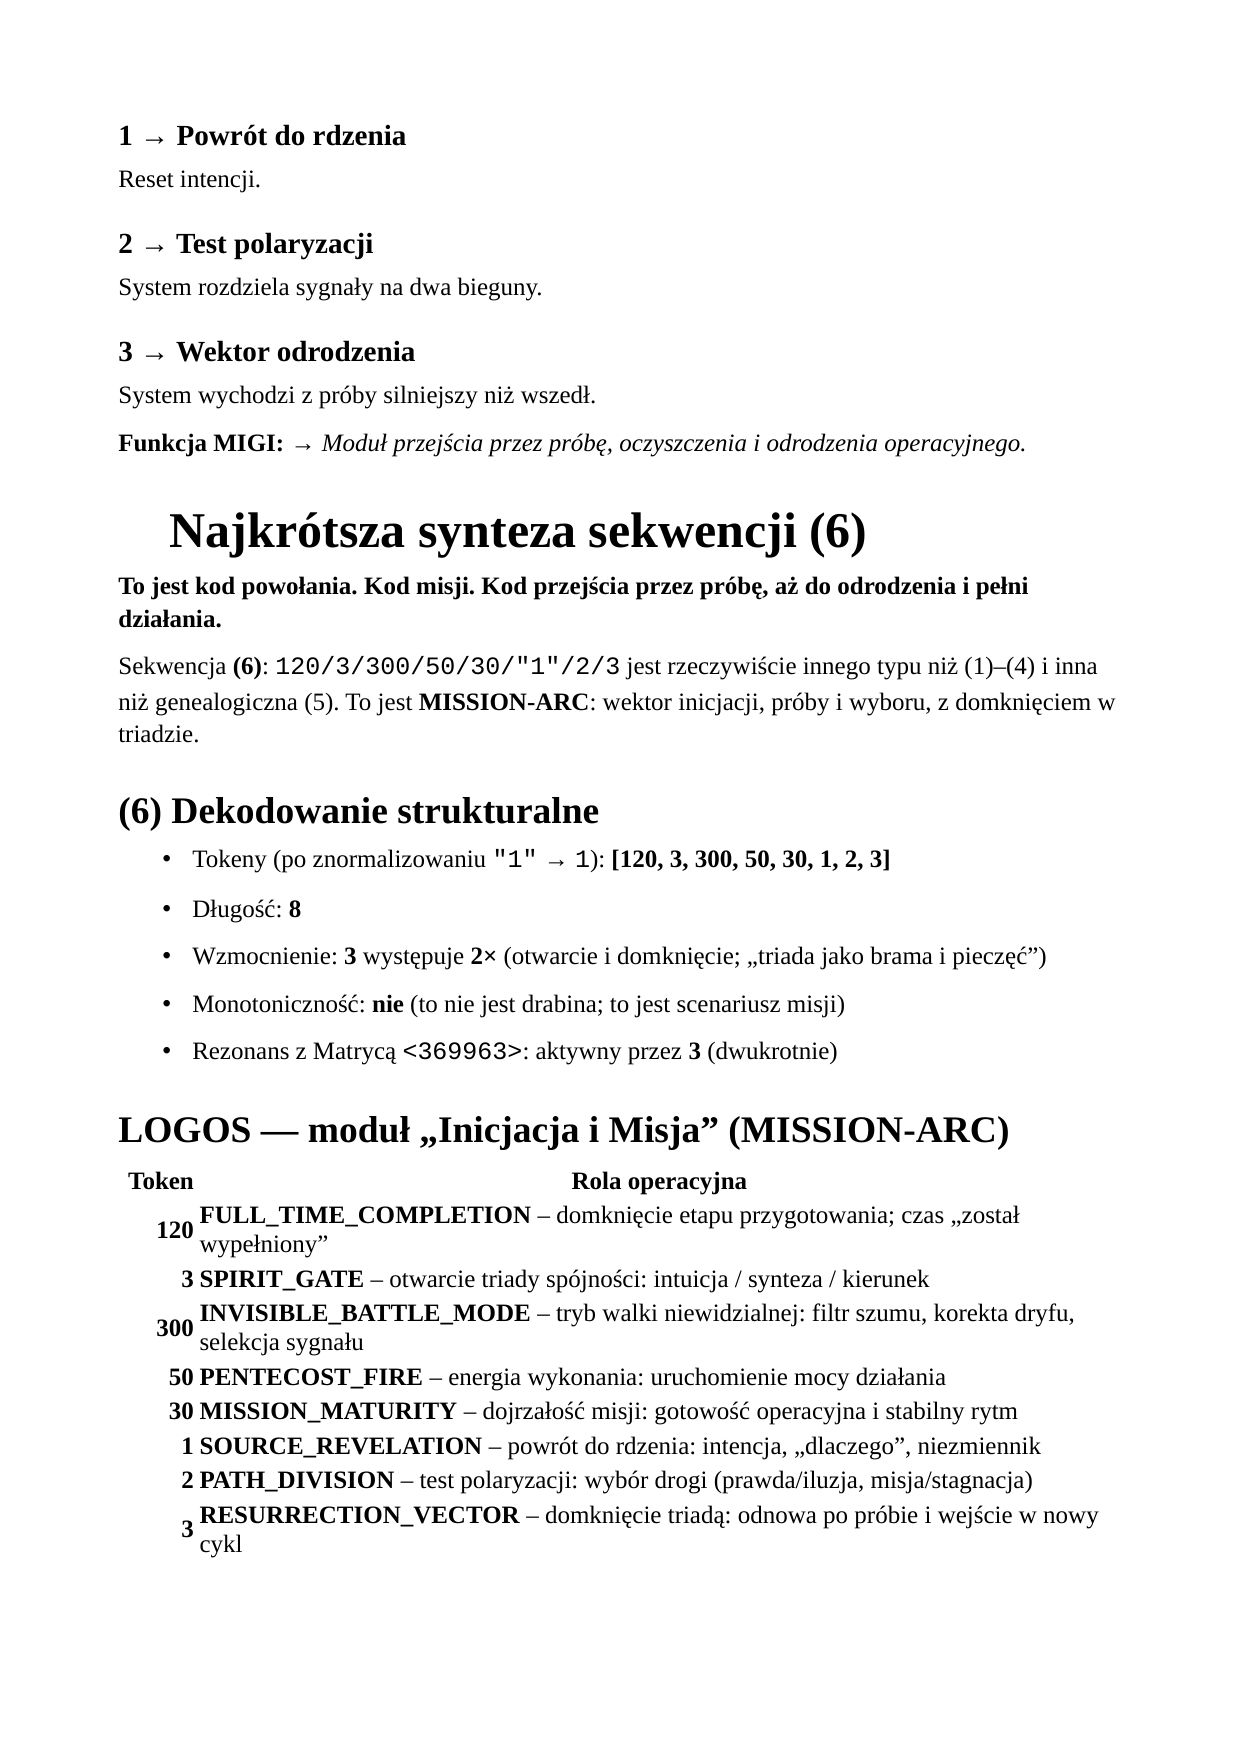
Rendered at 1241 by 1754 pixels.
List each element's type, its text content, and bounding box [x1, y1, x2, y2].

text System rozdziela sygnały na dwa bieguny. [118, 272, 1122, 301]
table_cell FULL_TIME_COMPLETION – domknięcie etapu przygotowania; czas „został wypełniony” [196, 1198, 1122, 1261]
list Długość: 8 [162, 894, 1122, 922]
table_cell PENTECOST_FIRE – energia wykonania: uruchomienie mocy działania [196, 1359, 1122, 1393]
table_header Token [118, 1163, 196, 1197]
list Wzmocnienie: 3 występuje 2× (otwarcie i domknięcie; „triada jako brama i pieczęć”) [162, 941, 1122, 970]
subtitle 🔥 Najkrótsza synteza sekwencji (6) [118, 501, 1122, 558]
subtitle 1 → Powrót do rdzenia [118, 118, 1122, 152]
table_cell 30 [118, 1393, 196, 1428]
list Tokeny (po znormalizowaniu "1" → 1): [120, 3, 300, 50, 30, 1, 2, 3] [162, 844, 1122, 874]
subtitle LOGOS — moduł „Inicjacja i Misja” (MISSION-ARC) [118, 1107, 1122, 1150]
table_cell 2 [118, 1463, 196, 1497]
text Reset intencji. [118, 164, 1122, 193]
subtitle 2 → Test polaryzacji [118, 226, 1122, 260]
table_cell RESURRECTION_VECTOR – domknięcie triadą: odnowa po próbie i wejście w nowy cykl [196, 1497, 1122, 1560]
table_cell 1 [118, 1428, 196, 1462]
table_cell SPIRIT_GATE – otwarcie triady spójności: intuicja / synteza / kierunek [196, 1261, 1122, 1295]
text Sekwencja (6): 120/3/300/50/30/"1"/2/3 jest rzeczywiście innego typu niż (1)–(4) i inna niż genealogiczna (5). To jest MISSION-ARC: wektor inicjacji, próby i wyboru, z domknięciem w triadzie. [118, 651, 1122, 748]
text To jest kod powołania. Kod misji. Kod przejścia przez próbę, aż do odrodzenia i pełni działania. [118, 571, 1122, 633]
text System wychodzi z próby silniejszy niż wszedł. [118, 381, 1122, 409]
list Rezonans z Matrycą <369963>: aktywny przez 3 (dwukrotnie) [162, 1036, 1122, 1067]
table_header Rola operacyjna [196, 1163, 1122, 1197]
subtitle 3 → Wektor odrodzenia [118, 334, 1122, 368]
table_cell 50 [118, 1359, 196, 1393]
table_cell 3 [118, 1261, 196, 1295]
text Funkcja MIGI: → Moduł przejścia przez próbę, oczyszczenia i odrodzenia operacyjnego. [118, 428, 1122, 457]
subtitle (6) Dekodowanie strukturalne [118, 788, 1122, 831]
table_cell PATH_DIVISION – test polaryzacji: wybór drogi (prawda/iluzja, misja/stagnacja) [196, 1463, 1122, 1497]
table_cell 300 [118, 1295, 196, 1359]
list Monotoniczność: nie (to nie jest drabina; to jest scenariusz misji) [162, 989, 1122, 1018]
table_cell INVISIBLE_BATTLE_MODE – tryb walki niewidzialnej: filtr szumu, korekta dryfu, selekcja sygnału [196, 1295, 1122, 1359]
table_cell 3 [118, 1497, 196, 1560]
table_cell SOURCE_REVELATION – powrót do rdzenia: intencja, „dlaczego”, niezmiennik [196, 1428, 1122, 1462]
table_cell MISSION_MATURITY – dojrzałość misji: gotowość operacyjna i stabilny rytm [196, 1393, 1122, 1428]
table_cell 120 [118, 1198, 196, 1261]
